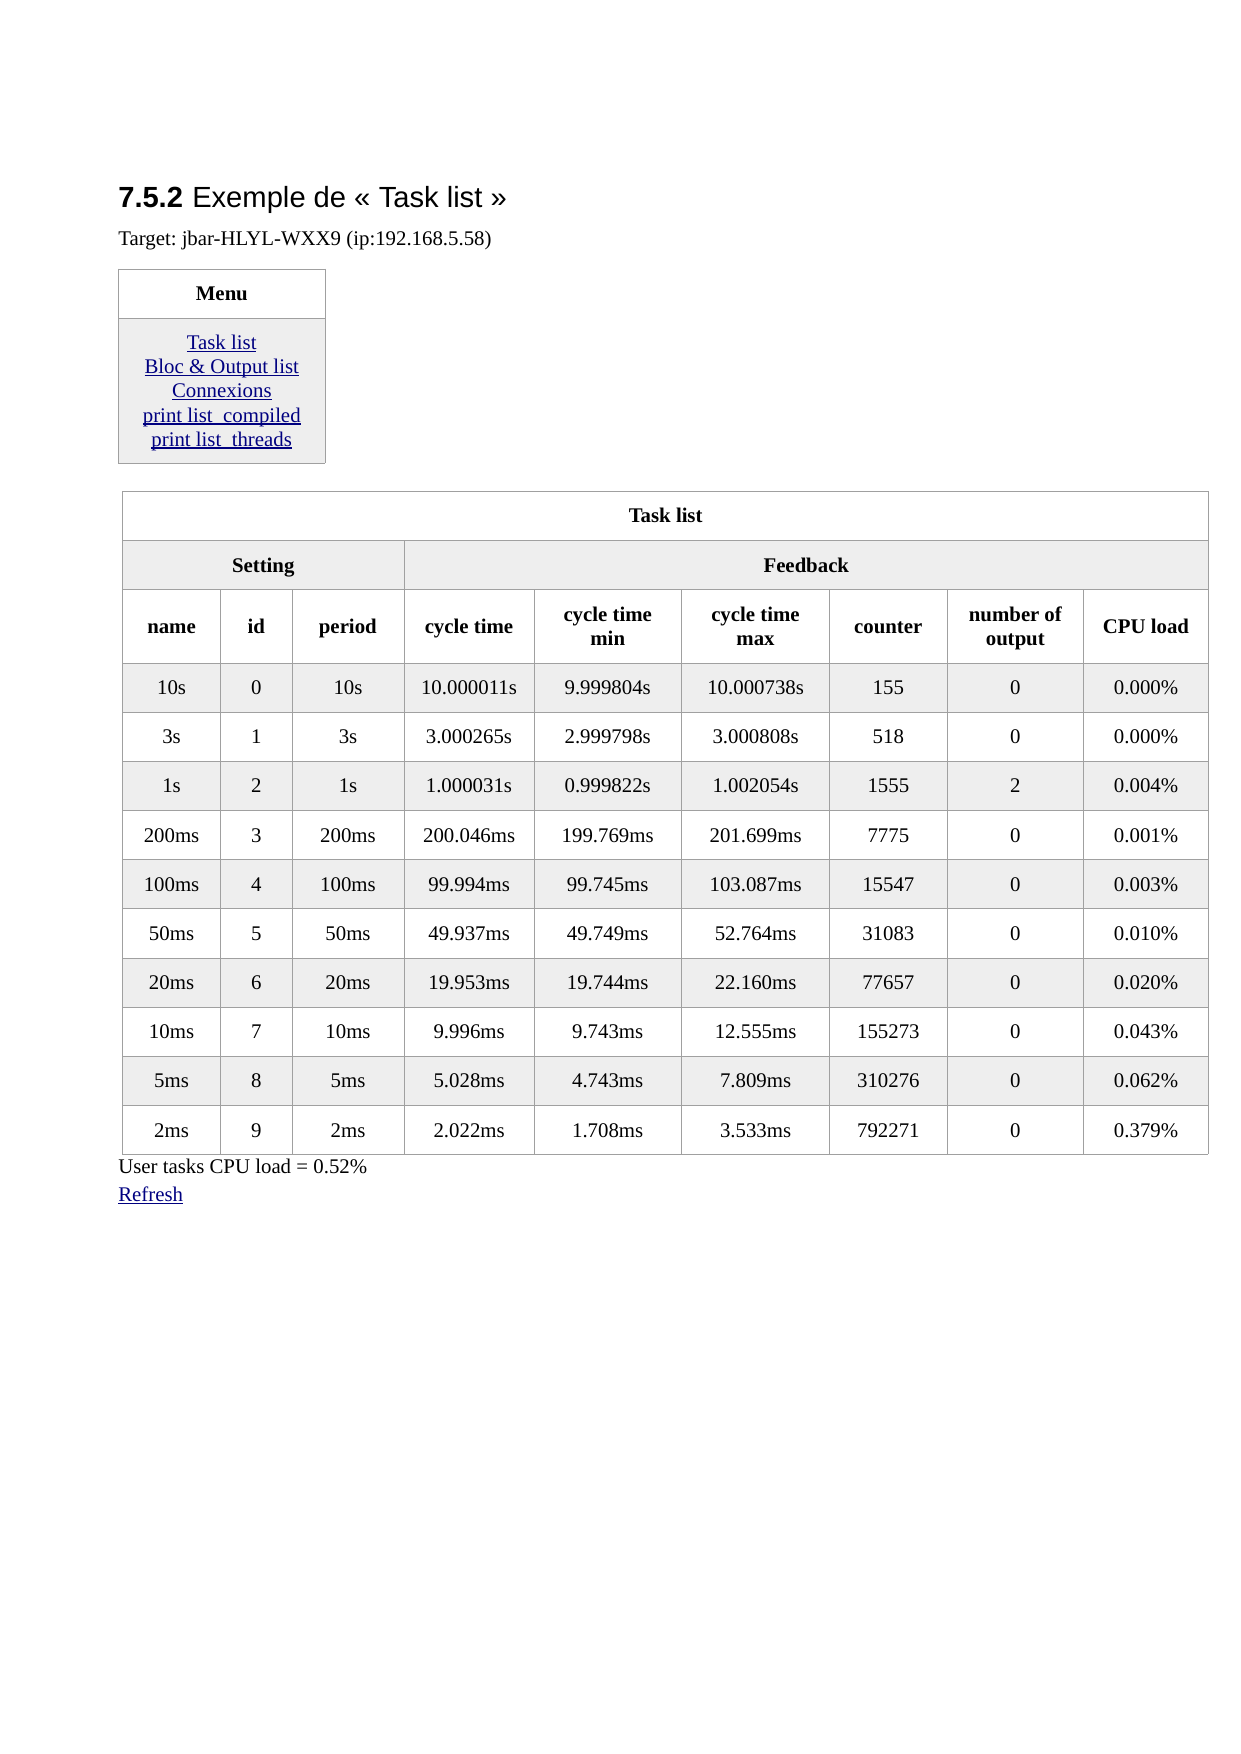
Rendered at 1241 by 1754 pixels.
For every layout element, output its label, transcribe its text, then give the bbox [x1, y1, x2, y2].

table_cell name [123, 590, 220, 662]
table_cell Task list Bloc & Output list Connexions print list_compiled print list_threads [119, 319, 325, 463]
table_cell 100ms [123, 860, 220, 908]
table_cell cycle time [405, 590, 534, 662]
table_cell counter [830, 590, 947, 662]
table_cell 2.999798s [535, 713, 681, 761]
table_cell 99.994ms [405, 860, 534, 908]
table_cell 49.749ms [535, 909, 681, 957]
table_cell 0.999822s [535, 762, 681, 810]
table_cell 2ms [123, 1106, 220, 1154]
table_cell 4.743ms [535, 1057, 681, 1105]
table_cell 19.953ms [405, 959, 534, 1007]
table_cell 0 [221, 664, 292, 712]
table_cell 3.533ms [682, 1106, 829, 1154]
table_cell 201.699ms [682, 811, 829, 859]
table_cell 1555 [830, 762, 947, 810]
table_cell 200ms [293, 811, 404, 859]
table_cell 1s [293, 762, 404, 810]
table_cell id [221, 590, 292, 662]
table_cell 0 [948, 959, 1083, 1007]
table_cell 77657 [830, 959, 947, 1007]
table_cell 9.996ms [405, 1008, 534, 1056]
table_cell 0.003% [1084, 860, 1208, 908]
table_cell 9.743ms [535, 1008, 681, 1056]
table_cell 310276 [830, 1057, 947, 1105]
table_cell 10ms [123, 1008, 220, 1056]
table_cell 20ms [293, 959, 404, 1007]
table_header Menu [119, 270, 325, 318]
table_cell 9.999804s [535, 664, 681, 712]
table_cell 12.555ms [682, 1008, 829, 1056]
table_cell 5ms [123, 1057, 220, 1105]
table_cell 1.000031s [405, 762, 534, 810]
table_cell 99.745ms [535, 860, 681, 908]
table_cell 0.000% [1084, 664, 1208, 712]
table_cell 199.769ms [535, 811, 681, 859]
table_cell 10.000738s [682, 664, 829, 712]
table_cell 2 [948, 762, 1083, 810]
table_cell 50ms [123, 909, 220, 957]
table_cell 7.809ms [682, 1057, 829, 1105]
table_cell cycle time min [535, 590, 681, 662]
table_cell 52.764ms [682, 909, 829, 957]
table_cell 2ms [293, 1106, 404, 1154]
table_cell 10s [123, 664, 220, 712]
table_cell number of output [948, 590, 1083, 662]
table_cell 3.000808s [682, 713, 829, 761]
table_cell 0.062% [1084, 1057, 1208, 1105]
table_cell 10ms [293, 1008, 404, 1056]
table_cell 2 [221, 762, 292, 810]
table_cell 19.744ms [535, 959, 681, 1007]
table_cell 200.046ms [405, 811, 534, 859]
table_cell 155 [830, 664, 947, 712]
table_cell 3s [123, 713, 220, 761]
table_cell 1.708ms [535, 1106, 681, 1154]
table_cell 3 [221, 811, 292, 859]
table_cell 0.010% [1084, 909, 1208, 957]
table_cell 49.937ms [405, 909, 534, 957]
table_cell 1s [123, 762, 220, 810]
table_cell 7 [221, 1008, 292, 1056]
table_cell 5 [221, 909, 292, 957]
table_cell 1 [221, 713, 292, 761]
table_cell 2.022ms [405, 1106, 534, 1154]
text User tasks CPU load = 0.52% Refresh [118, 1154, 1122, 1206]
table_cell 103.087ms [682, 860, 829, 908]
table_cell 7775 [830, 811, 947, 859]
table_cell 31083 [830, 909, 947, 957]
table_cell CPU load [1084, 590, 1208, 662]
table_cell 15547 [830, 860, 947, 908]
table_cell 1.002054s [682, 762, 829, 810]
subtitle Exemple de « Task list » [118, 180, 1122, 214]
table_cell 50ms [293, 909, 404, 957]
table_cell 6 [221, 959, 292, 1007]
table_cell 0.001% [1084, 811, 1208, 859]
table_cell period [293, 590, 404, 662]
table_cell 0.043% [1084, 1008, 1208, 1056]
table_cell 0 [948, 811, 1083, 859]
table_cell 200ms [123, 811, 220, 859]
table_cell 5ms [293, 1057, 404, 1105]
table_cell 0.379% [1084, 1106, 1208, 1154]
table_cell 0.000% [1084, 713, 1208, 761]
table_cell 100ms [293, 860, 404, 908]
table_cell 155273 [830, 1008, 947, 1056]
table_cell 9 [221, 1106, 292, 1154]
table_cell 0 [948, 664, 1083, 712]
table_cell 4 [221, 860, 292, 908]
table_cell 792271 [830, 1106, 947, 1154]
table_cell 0.004% [1084, 762, 1208, 810]
table_cell 0 [948, 1106, 1083, 1154]
table_cell cycle time max [682, 590, 829, 662]
table_cell 3s [293, 713, 404, 761]
table_cell 0 [948, 1008, 1083, 1056]
table_cell 0 [948, 860, 1083, 908]
text Target: jbar-HLYL-WXX9 (ip:192.168.5.58) [118, 226, 1122, 250]
table_cell Feedback [405, 541, 1208, 589]
table_cell 10s [293, 664, 404, 712]
table_header Task list [123, 492, 1208, 540]
table_cell 0 [948, 1057, 1083, 1105]
table_cell Setting [123, 541, 404, 589]
table_cell 0.020% [1084, 959, 1208, 1007]
table_cell 22.160ms [682, 959, 829, 1007]
table_cell 3.000265s [405, 713, 534, 761]
table_cell 0 [948, 713, 1083, 761]
table_cell 10.000011s [405, 664, 534, 712]
table_cell 8 [221, 1057, 292, 1105]
table_cell 5.028ms [405, 1057, 534, 1105]
table_cell 518 [830, 713, 947, 761]
table_cell 0 [948, 909, 1083, 957]
table_cell 20ms [123, 959, 220, 1007]
